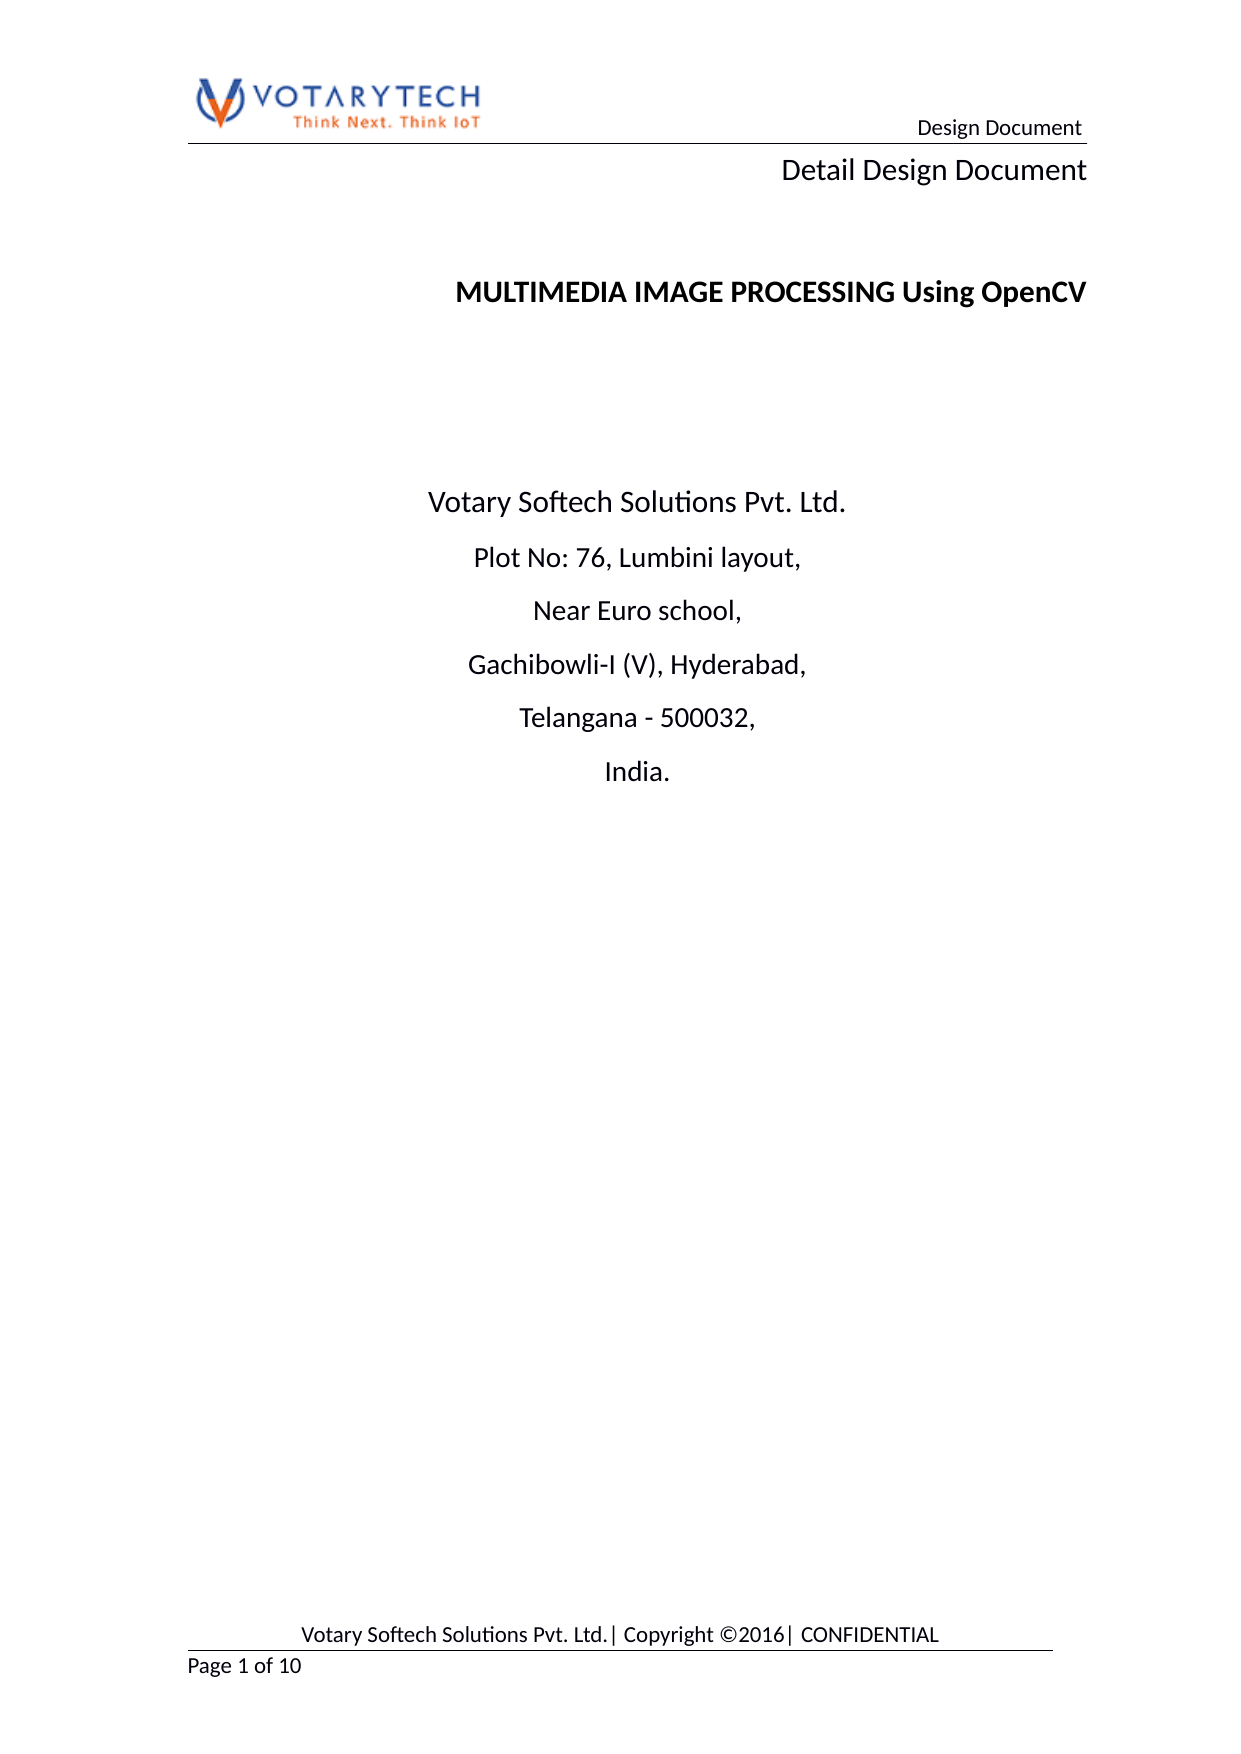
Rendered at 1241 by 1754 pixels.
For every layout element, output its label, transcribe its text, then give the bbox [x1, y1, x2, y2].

text Plot No: 76, Lumbini layout, Near Euro school, Gachibowli-I (V), Hyderabad, Telangana - 500032, India. [187, 539, 1087, 788]
picture [187, 75, 488, 135]
title MULTIMEDIA IMAGE PROCESSING Using OpenCV [187, 272, 1087, 310]
title Detail Design Document [187, 150, 1087, 188]
text Votary Softech Solutions Pvt. Ltd. [187, 482, 1087, 520]
